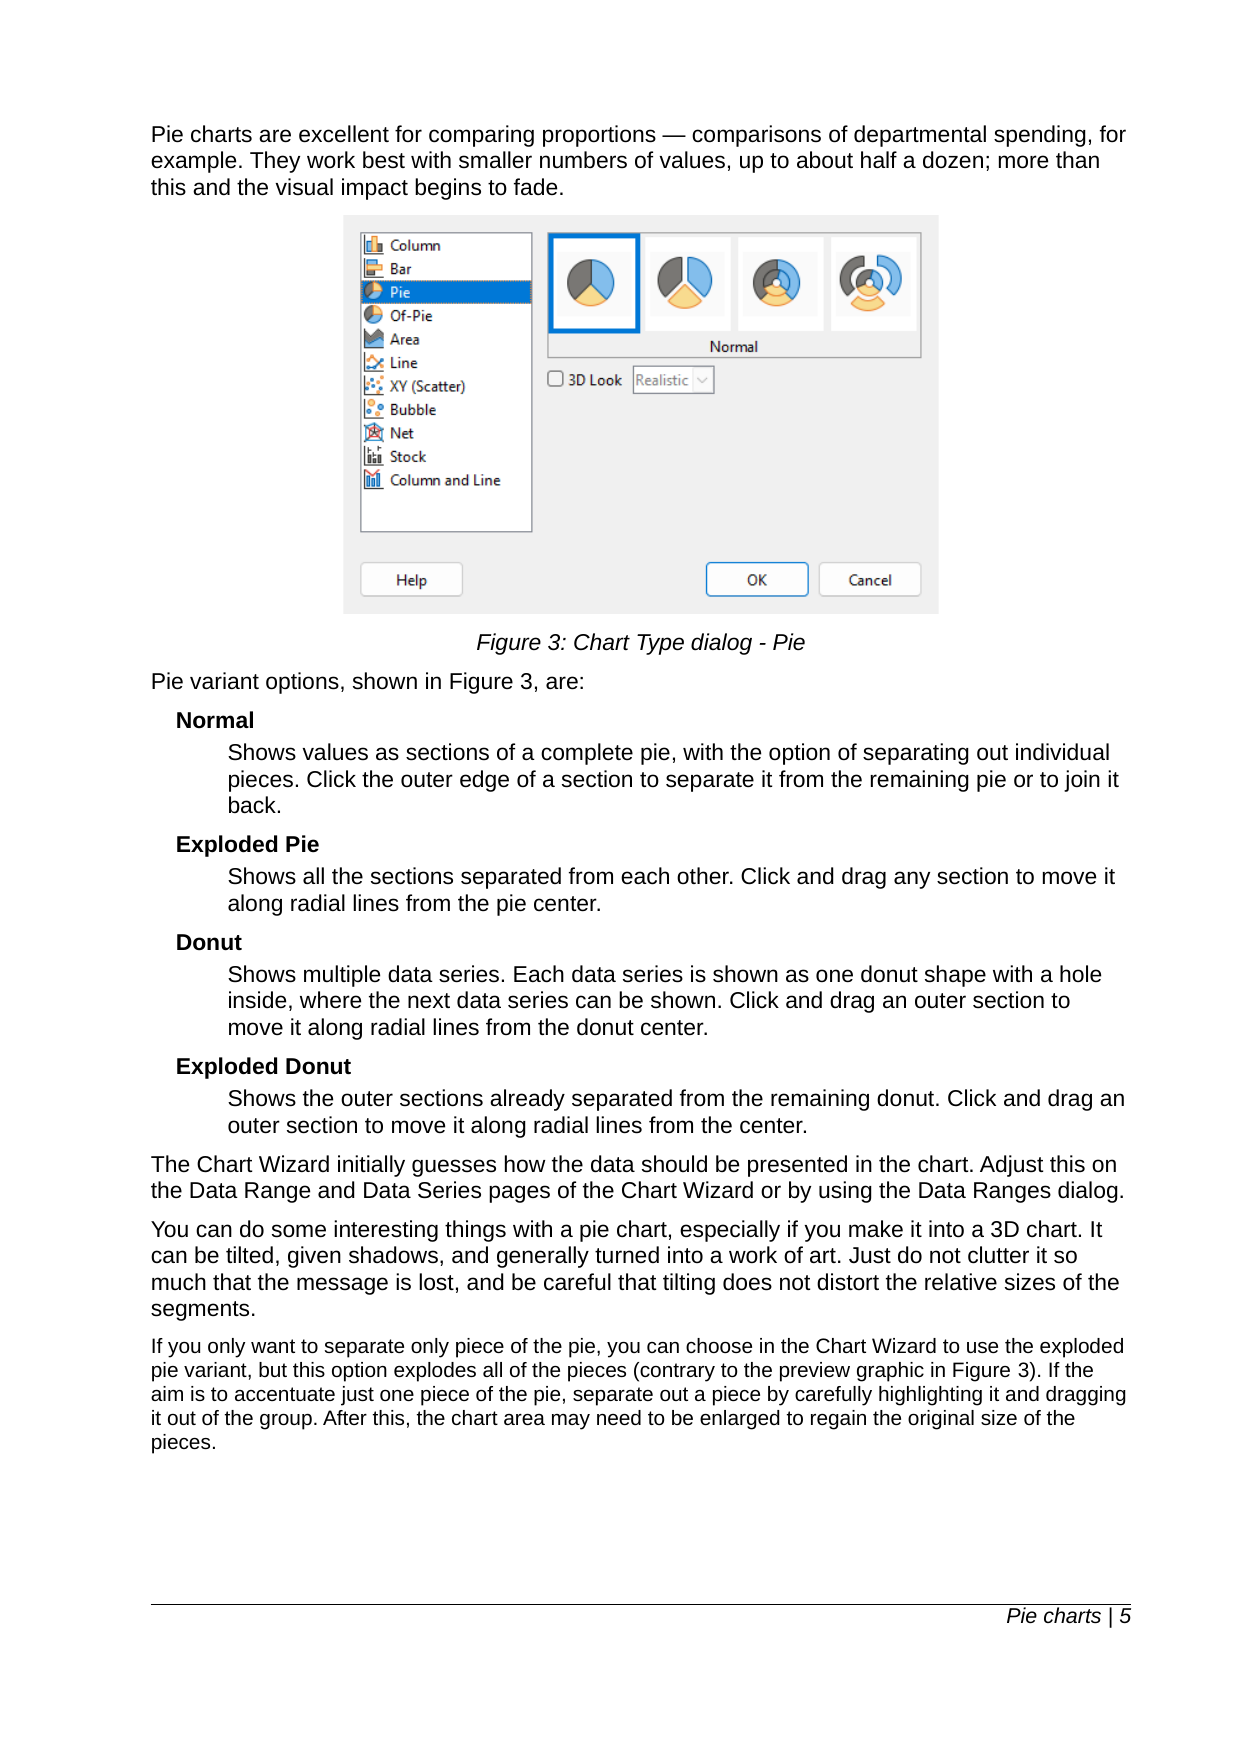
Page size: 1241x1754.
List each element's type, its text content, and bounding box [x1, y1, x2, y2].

text Shows multiple data series. Each data series is shown as one donut shape with a hole inside, where the next data series can be shown. Click and drag an outer section to move it along radial lines from the donut center. [227, 961, 1131, 1040]
text The Chart Wizard initially guesses how the data should be presented in the chart. Adjust this on the Data Range and Data Series pages of the Chart Wizard or by using the Data Ranges dialog. [151, 1151, 1131, 1203]
text Exploded Donut [176, 1053, 1131, 1079]
text Normal [176, 707, 1131, 733]
text If you only want to separate only piece of the pie, you can choose in the Chart Wizard to use the exploded pie variant, but this option explodes all of the pieces (contrary to the preview graphic in Figure 3). If the aim is to accentuate just one piece of the pie, separate out a piece by carefully highlighting it and dragging it out of the group. After this, the chart area may need to be enlarged to regain the original size of the pieces. [151, 1334, 1131, 1453]
text Exploded Pie [176, 831, 1131, 857]
text Shows the outer sections already separated from the remaining donut. Click and drag an outer section to move it along radial lines from the center. [227, 1085, 1131, 1138]
picture [343, 215, 939, 614]
text Pie charts are excellent for comparing proportions — comparisons of departmental spending, for example. They work best with smaller numbers of values, up to about half a dozen; more than this and the visual impact begins to fade. [151, 121, 1131, 200]
text Figure 3: Chart Type dialog - Pie [340, 629, 941, 655]
text Shows values as sections of a complete pie, with the option of separating out individual pieces. Click the outer edge of a section to separate it from the remaining pie or to join it back. [227, 739, 1131, 818]
list Pie variant options, shown in Figure 3, are: [151, 668, 1131, 694]
text You can do some interesting things with a pie chart, especially if you make it into a 3D chart. It can be tilted, given shadows, and generally turned into a work of art. Just do not clutter it so much that the message is lost, and be careful that tilting does not distort the relative sizes of the segments. [151, 1216, 1131, 1321]
text Shows all the sections separated from each other. Click and drag any section to move it along radial lines from the pie center. [227, 863, 1131, 916]
text Donut [176, 928, 1131, 955]
